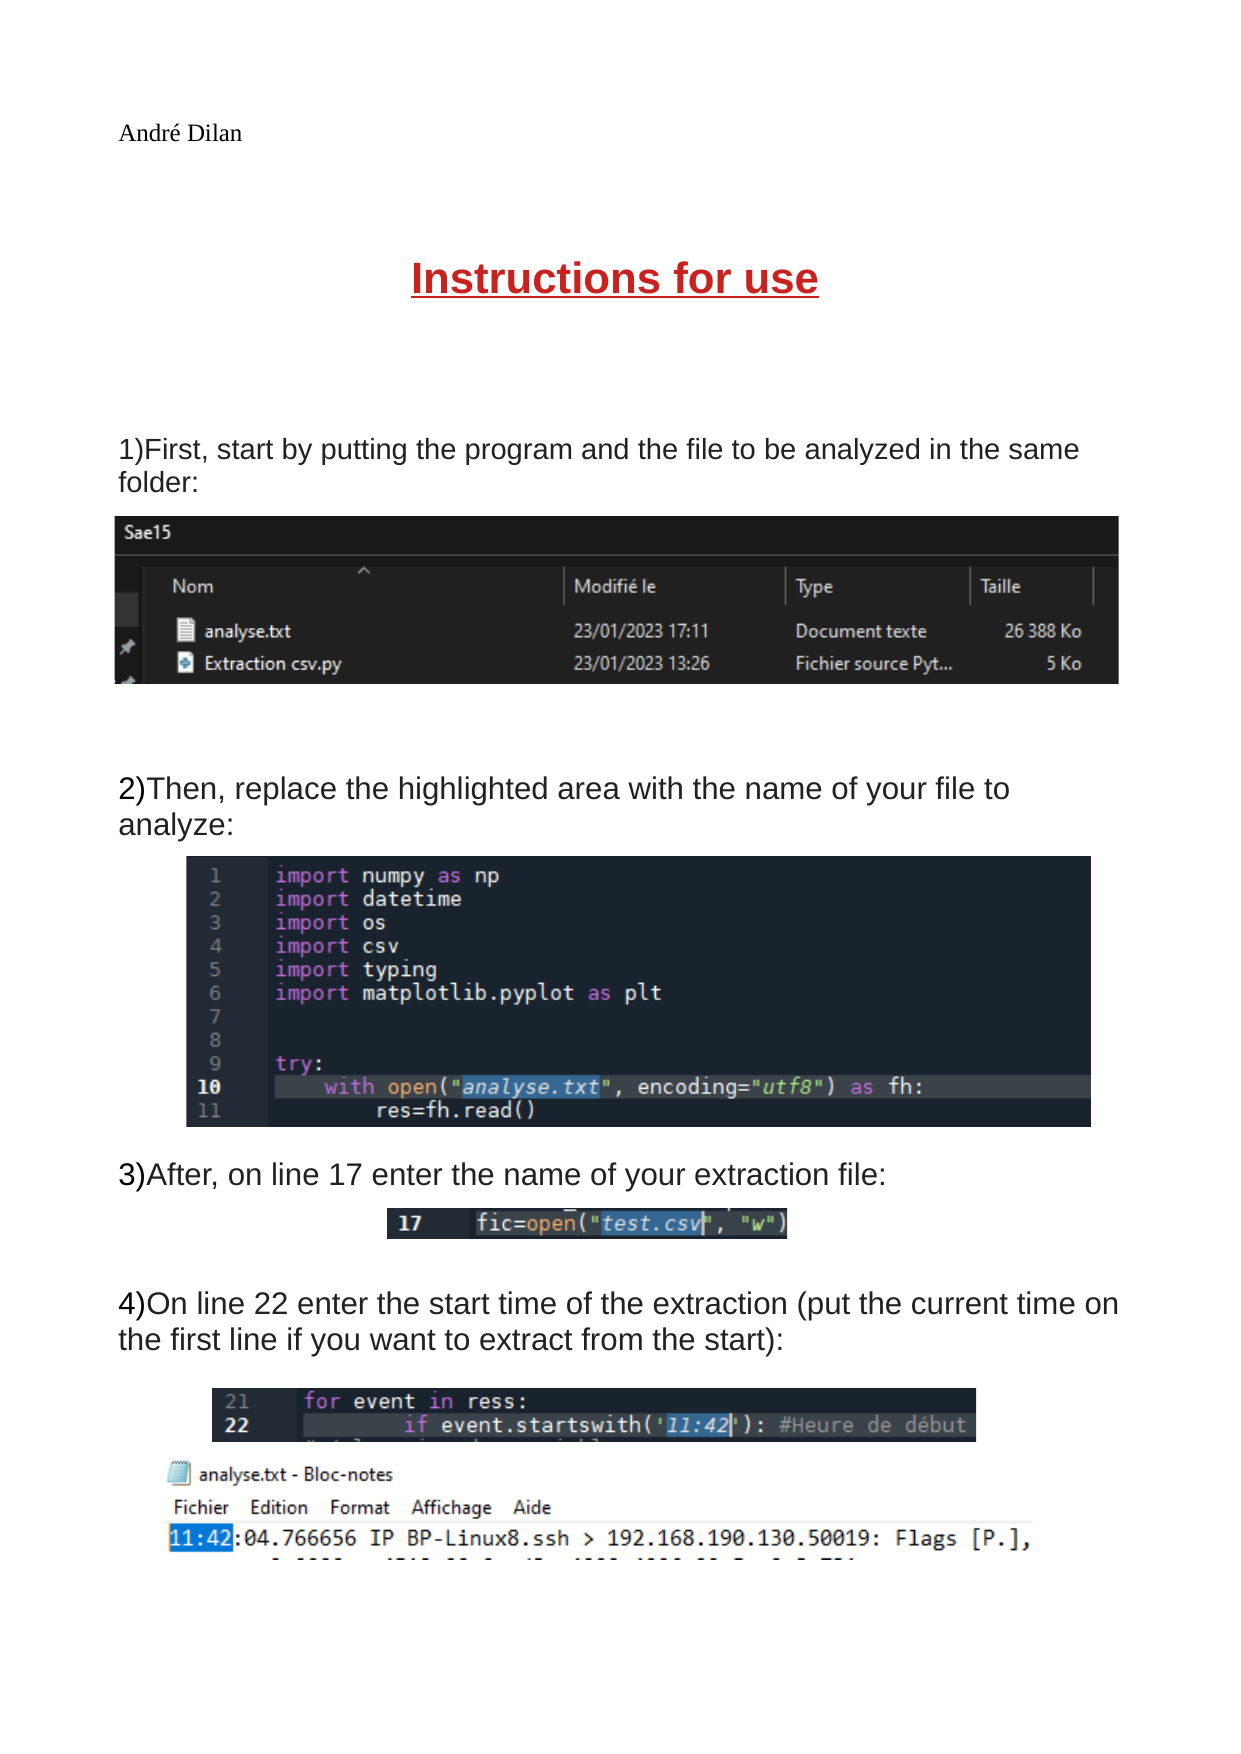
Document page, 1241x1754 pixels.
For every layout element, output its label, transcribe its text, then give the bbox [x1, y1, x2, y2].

text 1)First, start by putting the program and the file to be analyzed in the same folder: [118, 432, 1122, 499]
picture [163, 1456, 1033, 1560]
text 4)On line 22 enter the start time of the extraction (put the current time on the first line if you want to extract from the start): [118, 1285, 1122, 1357]
text André Dilan [118, 118, 1122, 147]
text 2)Then, replace the highlighted area with the name of your file to analyze: [118, 770, 1122, 842]
picture [387, 1208, 788, 1239]
text Instructions for use [118, 204, 1122, 303]
picture [114, 516, 1119, 684]
picture [186, 856, 1091, 1127]
text 3)After, on line 17 enter the name of your extraction file: [118, 1156, 1122, 1192]
picture [212, 1388, 977, 1442]
